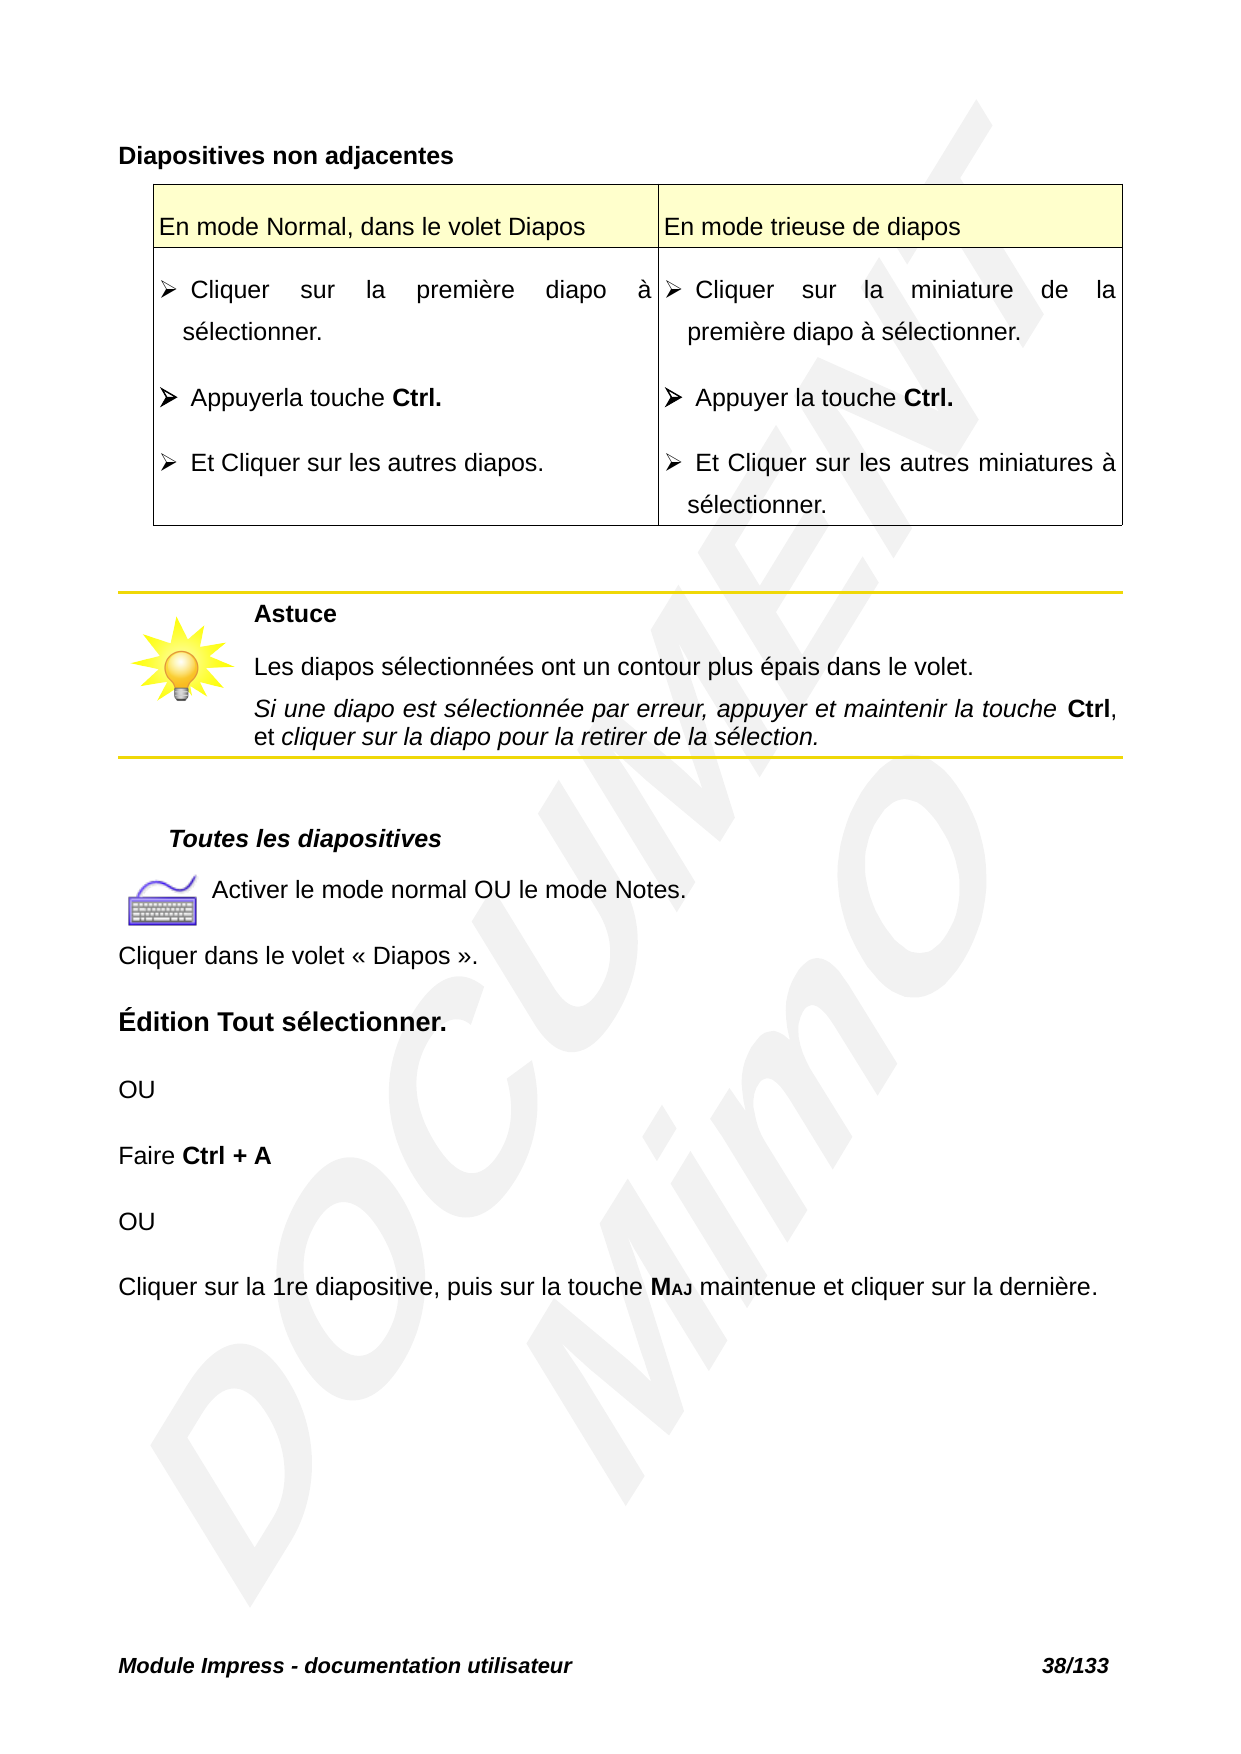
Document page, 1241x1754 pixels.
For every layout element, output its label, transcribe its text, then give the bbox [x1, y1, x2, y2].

table_cell Cliquer sur la miniature de la première diapo à sélectionner. Appuyer la touche Ctrl. Et Cliquer sur les autres miniatures à sélectionner. [659, 248, 1122, 525]
table_header Astuce Les diapos sélectionnées ont un contour plus épais dans le volet. Si une diapo est sélectionnée par erreur, appuyer et maintenir la touche Ctrl, et cliquer sur la diapo pour la retirer de la sélection. [248, 594, 1123, 756]
text Activer le mode normal OU le mode Notes. [200, 876, 1122, 904]
subtitle Toutes les diapositives [168, 824, 1122, 852]
text OU [118, 1207, 1122, 1235]
text Cliquer dans le volet « Diapos ». [118, 942, 1122, 969]
picture [123, 599, 242, 718]
text Faire Ctrl + A [118, 1142, 1122, 1170]
text OU [118, 1076, 1122, 1104]
table_cell Cliquer sur la première diapo à sélectionner. Appuyerla touche Ctrl. Et Cliquer sur les autres diapos. [154, 248, 658, 525]
table_header [118, 594, 248, 756]
text Cliquer sur la 1re diapositive, puis sur la touche Maj maintenue et cliquer sur la dernière. [118, 1273, 1122, 1301]
table_header En mode Normal, dans le volet Diapos [154, 185, 658, 247]
picture [125, 865, 200, 940]
text Diapositives non adjacentes [118, 142, 1122, 169]
text Édition Tout sélectionner. [118, 1007, 1122, 1037]
table_header En mode trieuse de diapos [659, 185, 1122, 247]
